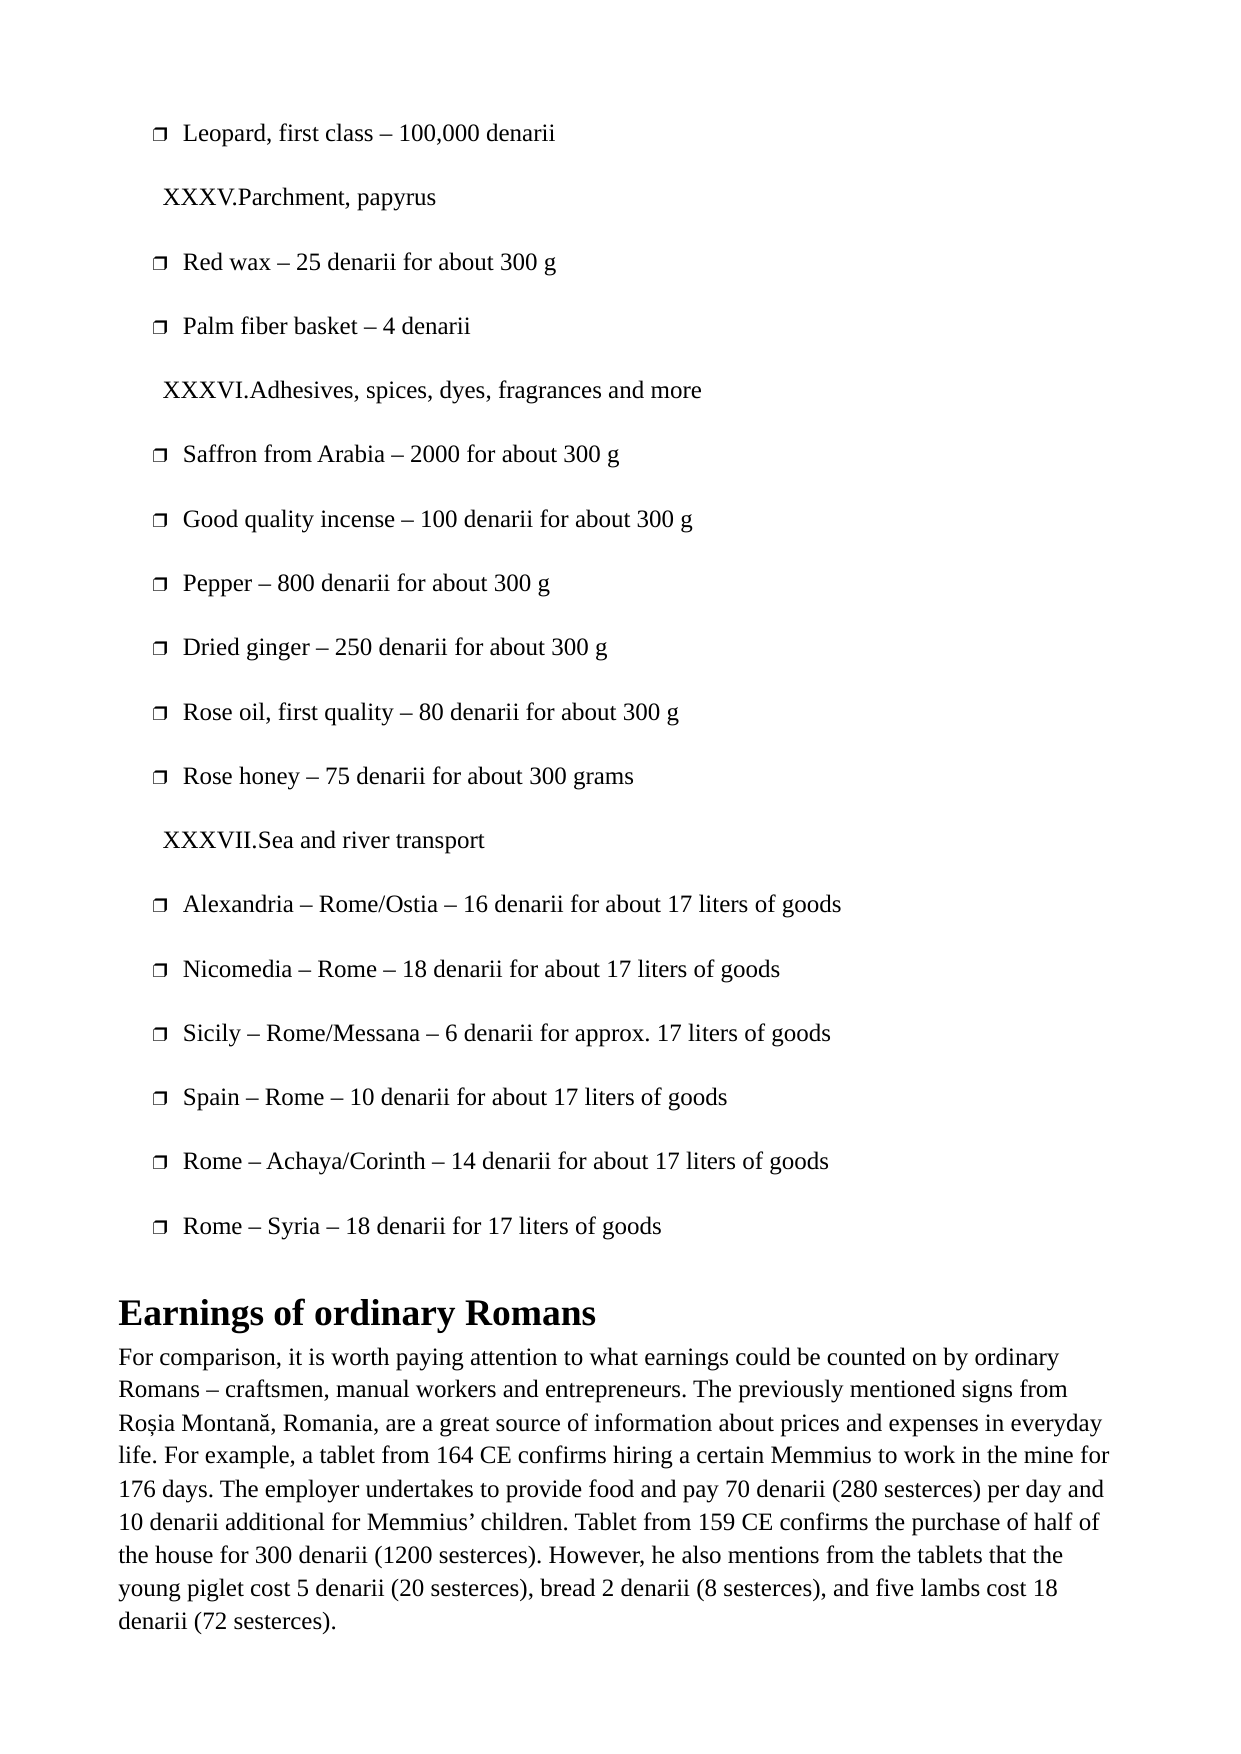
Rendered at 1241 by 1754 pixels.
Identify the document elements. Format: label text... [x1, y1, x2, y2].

list Sicily – Rome/Messana – 6 denarii for approx. 17 liters of goods [153, 1018, 1106, 1047]
list Dried ginger – 250 denarii for about 300 g [153, 632, 1106, 661]
list Leopard, first class – 100,000 denarii [153, 118, 1106, 147]
subtitle Earnings of ordinary Romans [118, 1291, 1122, 1334]
list Rome – Achaya/Corinth – 14 denarii for about 17 liters of goods [153, 1146, 1106, 1175]
list Rose oil, first quality – 80 denarii for about 300 g [153, 697, 1106, 725]
list Saffron from Arabia – 2000 for about 300 g [153, 439, 1106, 468]
list Spain – Rome – 10 denarii for about 17 liters of goods [153, 1082, 1106, 1111]
list Rome – Syria – 18 denarii for 17 liters of goods [153, 1211, 1106, 1239]
list Palm fiber basket – 4 denarii [153, 311, 1106, 340]
list Nicomedia – Rome – 18 denarii for about 17 liters of goods [153, 954, 1106, 982]
list Adhesives, spices, dyes, fragrances and more [162, 375, 1122, 404]
list Pepper – 800 denarii for about 300 g [153, 568, 1106, 597]
text For comparison, it is worth paying attention to what earnings could be counted on by ordinary Romans – craftsmen, manual workers and entrepreneurs. The previously mentioned signs from Roșia Montană, Romania, are a great source of information about prices and expenses in everyday life. For example, a tablet from 164 CE confirms hiring a certain Memmius to work in the mine for 176 days. The employer undertakes to provide food and pay 70 denarii (280 sesterces) per day and 10 denarii additional for Memmius’ children. Tablet from 159 CE confirms the purchase of half of the house for 300 denarii (1200 sesterces). However, he also mentions from the tablets that the young piglet cost 5 denarii (20 sesterces), bread 2 denarii (8 sesterces), and five lambs cost 18 denarii (72 sesterces). [118, 1342, 1122, 1634]
list Alexandria – Rome/Ostia – 16 denarii for about 17 liters of goods [153, 889, 1106, 918]
list Good quality incense – 100 denarii for about 300 g [153, 504, 1106, 532]
list Parchment, papyrus [162, 182, 1122, 211]
list Sea and river transport [162, 825, 1122, 854]
list Red wax – 25 denarii for about 300 g [153, 247, 1106, 275]
list Rose honey – 75 denarii for about 300 grams [153, 761, 1106, 789]
